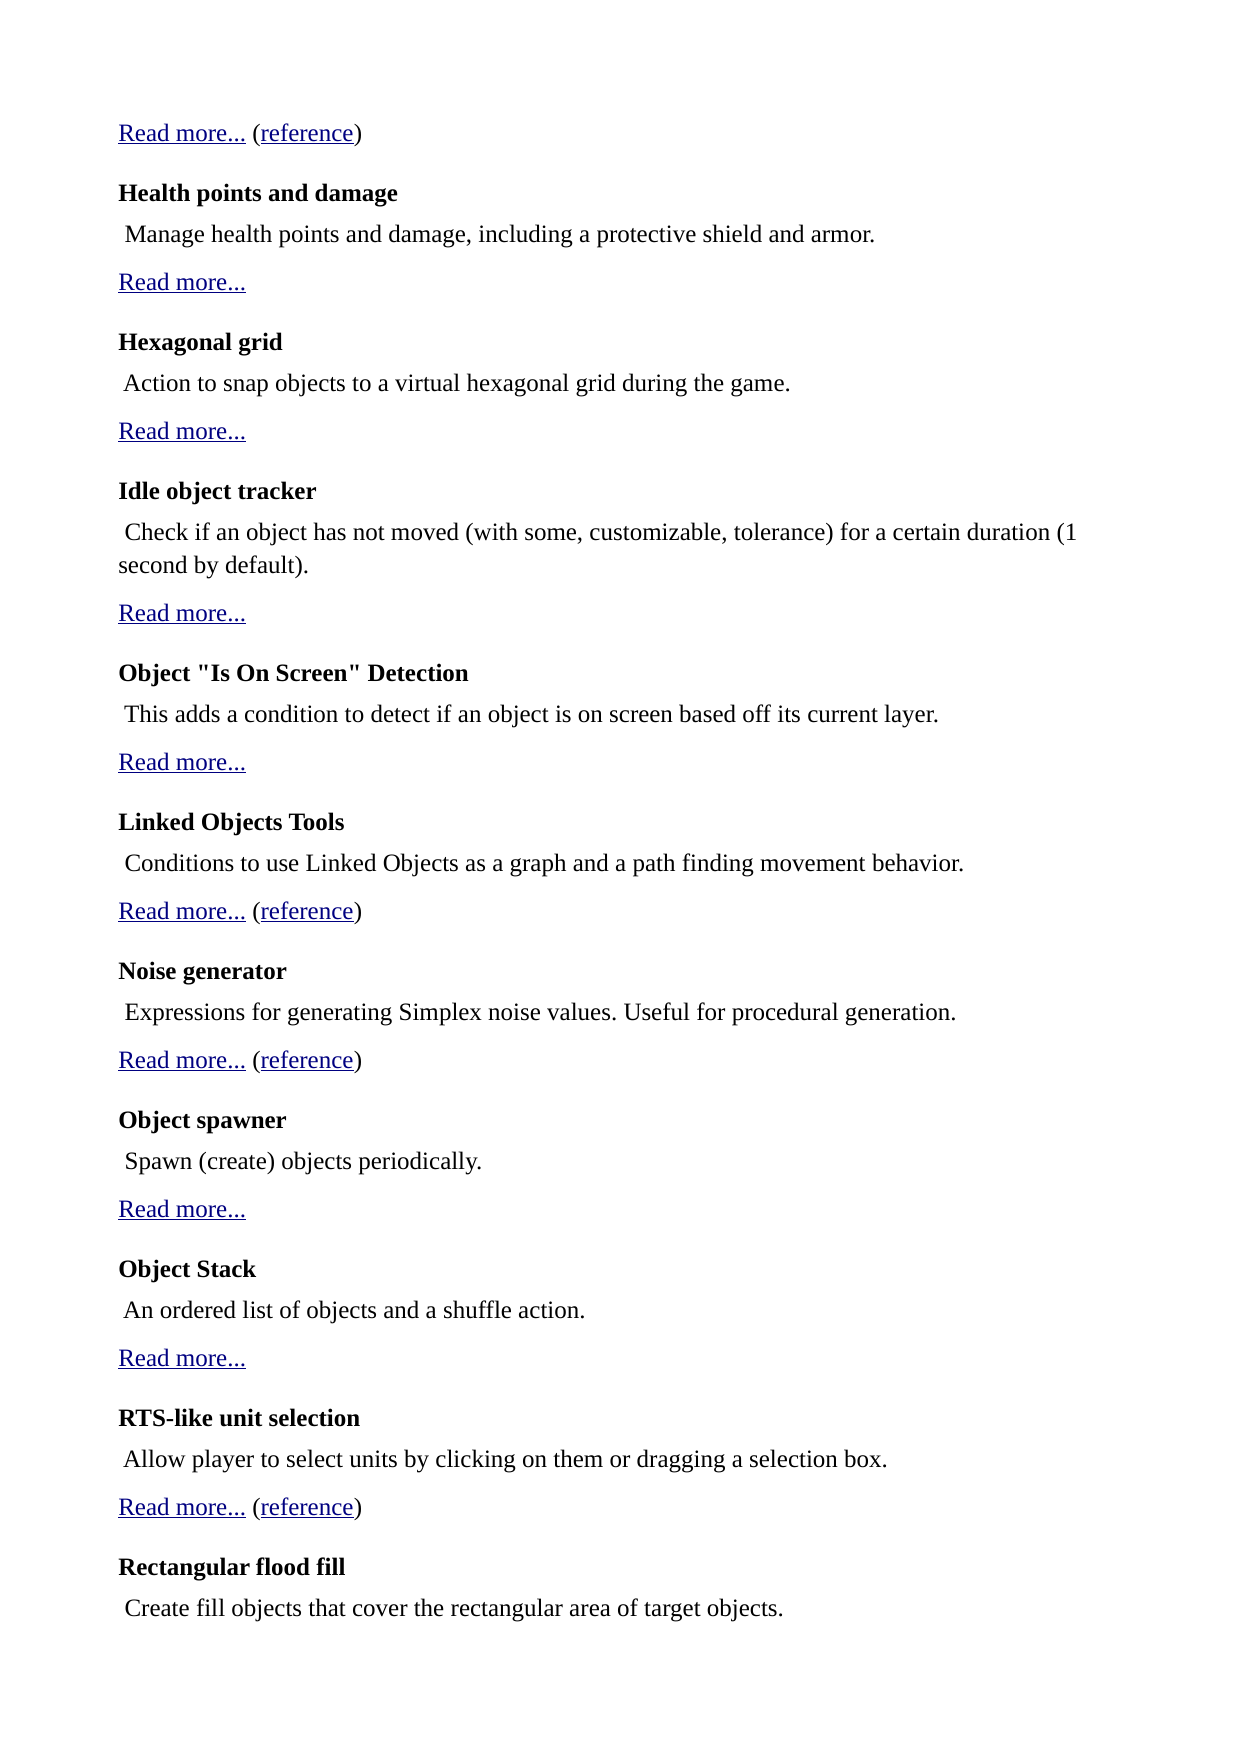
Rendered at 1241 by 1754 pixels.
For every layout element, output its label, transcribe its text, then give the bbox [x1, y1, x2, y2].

text This adds a condition to detect if an object is on screen based off its current layer. [118, 699, 1122, 728]
subtitle Object "Is On Screen" Detection [118, 658, 1122, 687]
subtitle Object spawner [118, 1105, 1122, 1134]
subtitle Idle object tracker [118, 476, 1122, 505]
subtitle Noise generator [118, 956, 1122, 985]
subtitle Health points and damage [118, 178, 1122, 207]
text Manage health points and damage, including a protective shield and armor. [118, 219, 1122, 248]
text Spawn (create) objects periodically. [118, 1146, 1122, 1175]
subtitle Linked Objects Tools [118, 807, 1122, 836]
text Create fill objects that cover the rectangular area of target objects. [118, 1593, 1122, 1622]
subtitle Hexagonal grid [118, 327, 1122, 356]
text Conditions to use Linked Objects as a graph and a path finding movement behavior. [118, 848, 1122, 877]
text Read more... [118, 416, 1122, 445]
text Read more... [118, 1194, 1122, 1223]
text Read more... (reference) [118, 118, 1122, 147]
text An ordered list of objects and a shuffle action. [118, 1295, 1122, 1324]
subtitle Object Stack [118, 1254, 1122, 1283]
text Expressions for generating Simplex noise values. Useful for procedural generation. [118, 997, 1122, 1026]
text Allow player to select units by clicking on them or dragging a selection box. [118, 1444, 1122, 1473]
text Read more... [118, 1343, 1122, 1372]
subtitle RTS-like unit selection [118, 1403, 1122, 1432]
text Action to snap objects to a virtual hexagonal grid during the game. [118, 368, 1122, 397]
text Read more... (reference) [118, 1045, 1122, 1074]
text Read more... [118, 598, 1122, 627]
text Read more... (reference) [118, 896, 1122, 925]
text Check if an object has not moved (with some, customizable, tolerance) for a certain duration (1 second by default). [118, 517, 1122, 579]
text Read more... [118, 747, 1122, 776]
text Read more... [118, 267, 1122, 296]
text Read more... (reference) [118, 1492, 1122, 1521]
subtitle Rectangular flood fill [118, 1552, 1122, 1581]
